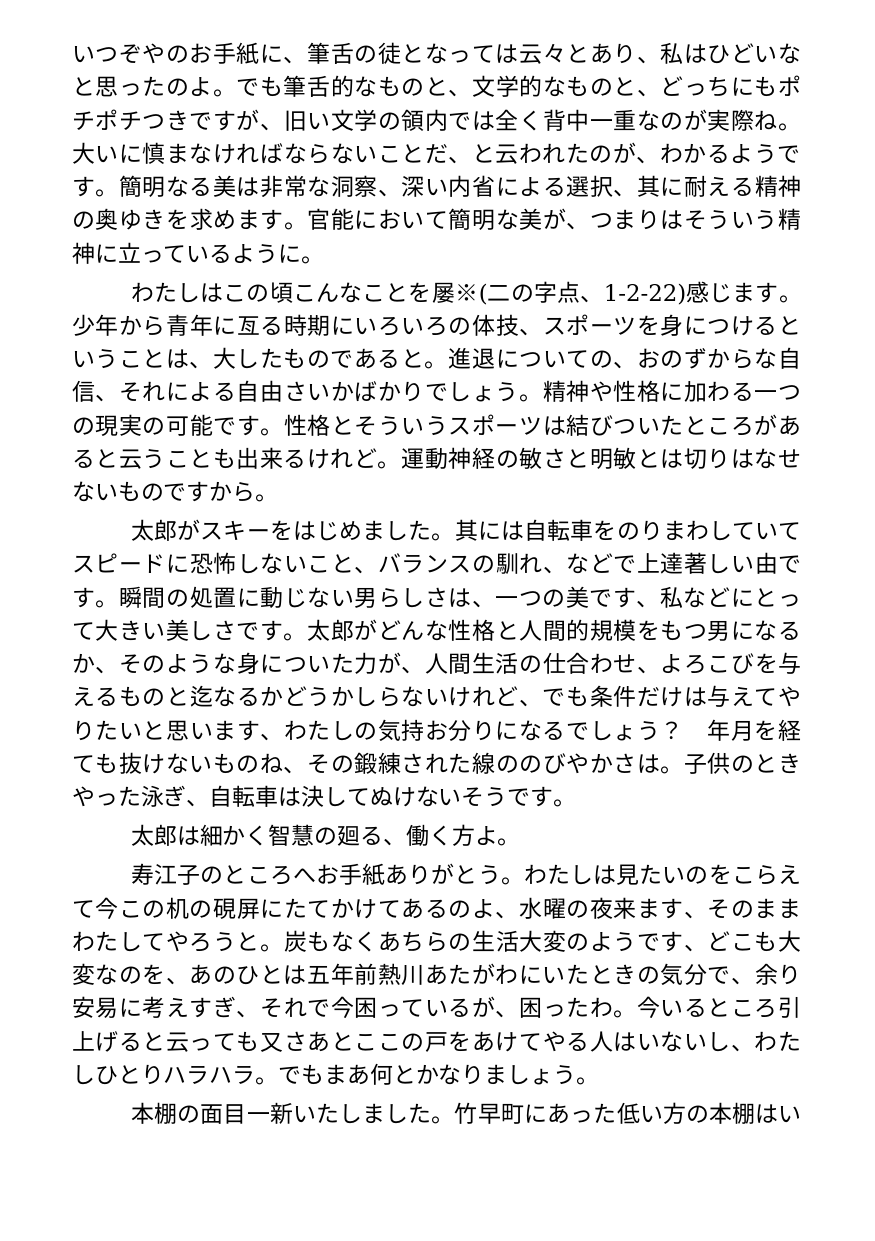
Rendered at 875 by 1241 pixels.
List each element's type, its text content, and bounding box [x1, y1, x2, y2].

text 寿江子のところへお手紙ありがとう。わたしは見たいのをこらえて今この机の硯屏にたてかけてあるのよ、水曜の夜来ます、そのままわたしてやろうと。炭もなくあちらの生活大変のようです、どこも大変なのを、あのひとは五年前熱川あたがわにいたときの気分で、余り安易に考えすぎ、それで今困っているが、困ったわ。今いるところ引上げると云っても又さあとここの戸をあけてやる人はいないし、わたしひとりハラハラ。でもまあ何とかなりましょう。 [72, 857, 802, 1090]
text 本棚の面目一新いたしました。竹早町にあった低い方の本棚はい [72, 1096, 802, 1129]
text 太郎がスキーをはじめました。其には自転車をのりまわしていてスピードに恐怖しないこと、バランスの馴れ、などで上達著しい由です。瞬間の処置に動じない男らしさは、一つの美です、私などにとって大きい美しさです。太郎がどんな性格と人間的規模をもつ男になるか、そのような身についた力が、人間生活の仕合わせ、よろこびを与えるものと迄なるかどうかしらないけれど、でも条件だけは与えてやりたいと思います、わたしの気持お分りになるでしょう？ 年月を経ても抜けないものね、その鍛練された線ののびやかさは。子供のときやった泳ぎ、自転車は決してぬけないそうです。 [72, 513, 802, 812]
text わたしはこの頃こんなことを屡※(二の字点、1-2-22)感じます。少年から青年に亙る時期にいろいろの体技、スポーツを身につけるということは、大したものであると。進退についての、おのずからな自信、それによる自由さいかばかりでしょう。精神や性格に加わる一つの現実の可能です。性格とそういうスポーツは結びついたところがあると云うことも出来るけれど。運動神経の敏さと明敏とは切りはなせないものですから。 [72, 274, 802, 507]
text 太郎は細かく智慧の廻る、働く方よ。 [72, 818, 802, 851]
text いつぞやのお手紙に、筆舌の徒となっては云々とあり、私はひどいなと思ったのよ。でも筆舌的なものと、文学的なものと、どっちにもポチポチつきですが、旧い文学の領内では全く背中一重なのが実際ね。大いに慎まなければならないことだ、と云われたのが、わかるようです。簡明なる美は非常な洞察、深い内省による選択、其に耐える精神の奥ゆきを求めます。官能において簡明な美が、つまりはそういう精神に立っているように。 [72, 36, 802, 269]
